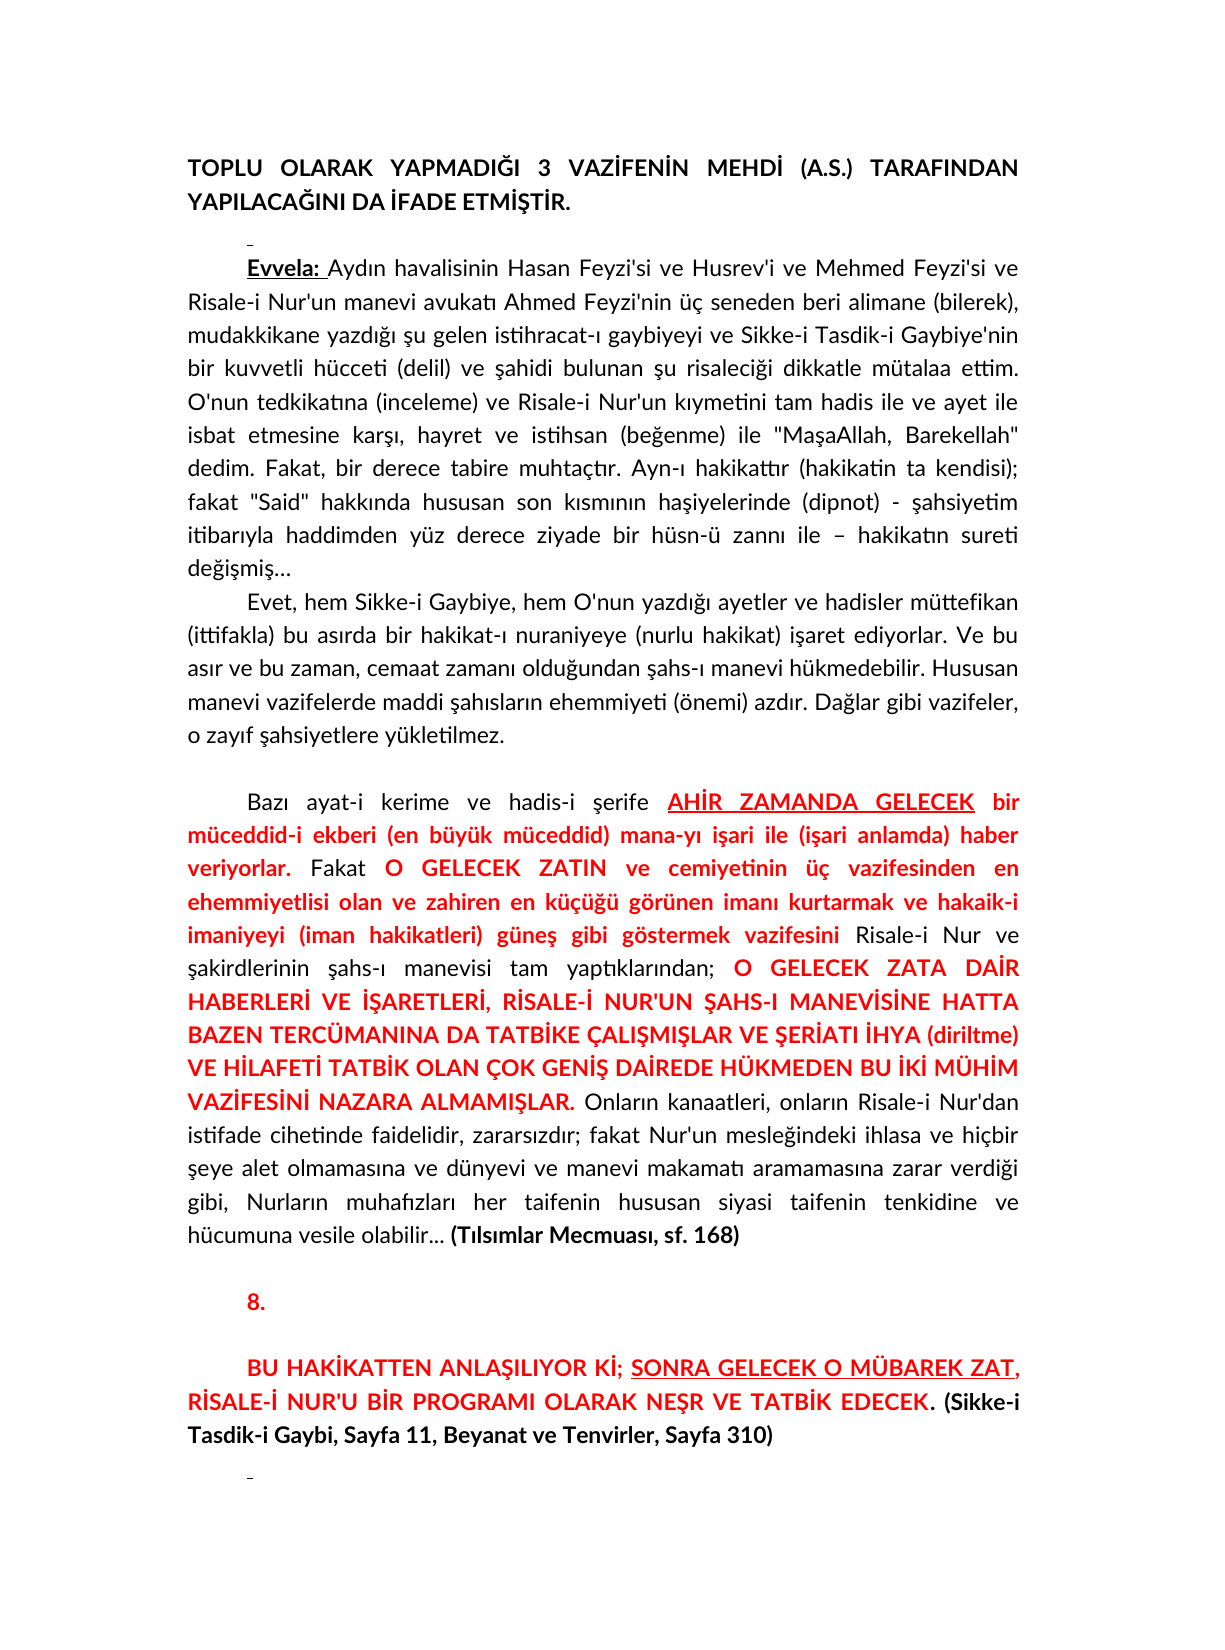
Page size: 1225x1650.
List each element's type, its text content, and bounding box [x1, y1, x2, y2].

text TOPLU OLARAK YAPMADIĞI 3 VAZİFENİN MEHDİ (A.S.) TARAFINDAN YAPILACAĞINI DA İFADE ETMİŞTİR. [187, 150, 1020, 217]
text 8. [187, 1283, 1020, 1317]
text Evet, hem Sikke-i Gaybiye, hem O'nun yazdığı ayetler ve hadisler müttefikan (ittifakla) bu asırda bir hakikat-ı nuraniyeye (nurlu hakikat) işaret ediyorlar. Ve bu asır ve bu zaman, cemaat zamanı olduğundan şahs-ı manevi hükmedebilir. Hususan manevi vazifelerde maddi şahısların ehemmiyeti (önemi) azdır. Dağlar gibi vazifeler, o zayıf şahsiyetlere yükletilmez. [187, 583, 1020, 750]
text Bazı ayat-i kerime ve hadis-i şerife ahİr zamanda gelecek bir müceddid-i ekberi (en büyük müceddid) mana-yı işari ile (işari anlamda) haber veriyorlar. Fakat o gelecek zatIn ve cemiyetinin üç vazifesinden en ehemmiyetlisi olan ve zahiren en küçüğü görünen imanı kurtarmak ve hakaik-i imaniyeyi (iman hakikatleri) güneş gibi göstermek vazifesini Risale-i Nur ve şakirdlerinin şahs-ı manevisi tam yaptıklarından; O GELECEK ZATA DAİR HABERLERİ VE İŞARETLERİ, RİSALE-İ NUR'UN ŞAHS-I MANEVİSİNE HATTA BAZEN TERCÜMANINA DA TATBİKE ÇALIŞMIŞLAR VE ŞERİATI İHYA (diriltme) VE HİLAFETİ TATBİK OLAN ÇOK GENİŞ DAİREDE HÜKMEDEN BU İKİ MÜHİM VAZİFESİNİ NAZARA ALMAMIŞLAR. Onların kanaatleri, onların Risale-i Nur'dan istifade cihetinde faidelidir, zararsızdır; fakat Nur'un mesleğindeki ihlasa ve hiçbir şeye alet olmamasına ve dünyevi ve manevi makamatı aramamasına zarar verdiği gibi, Nurların muhafızları her taifenin hususan siyasi taifenin tenkidine ve hücumuna vesile olabilir... (Tılsımlar Mecmuası, sf. 168) [187, 783, 1020, 1250]
text Evvela: Aydın havalisinin Hasan Feyzi'si ve Husrev'i ve Mehmed Feyzi'si ve Risale-i Nur'un manevi avukatı Ahmed Feyzi'nin üç seneden beri alimane (bilerek), mudakkikane yazdığı şu gelen istihracat-ı gaybiyeyi ve Sikke-i Tasdik-i Gaybiye'nin bir kuvvetli hücceti (delil) ve şahidi bulunan şu risaleciği dikkatle mütalaa ettim. O'nun tedkikatına (inceleme) ve Risale-i Nur'un kıymetini tam hadis ile ve ayet ile isbat etmesine karşı, hayret ve istihsan (beğenme) ile "MaşaAllah, Barekellah" dedim. Fakat, bir derece tabire muhtaçtır. Ayn-ı hakikattır (hakikatin ta kendisi); fakat "Said" hakkında hususan son kısmının haşiyelerinde (dipnot) - şahsiyetim itibarıyla haddimden yüz derece ziyade bir hüsn-ü zannı ile – hakikatın sureti değişmiş… [187, 250, 1020, 583]
text BU HAKİKATTEN ANLAŞILIYOR Kİ; SONRA GELECEK O MÜBAREK ZAT, RİSALE-İ NUR'U BİR PROGRAMI OLARAK NEŞR VE TATBİK EDECEK. (Sikke-i Tasdik-i Gaybi, Sayfa 11, Beyanat ve Tenvirler, Sayfa 310) [187, 1350, 1020, 1450]
